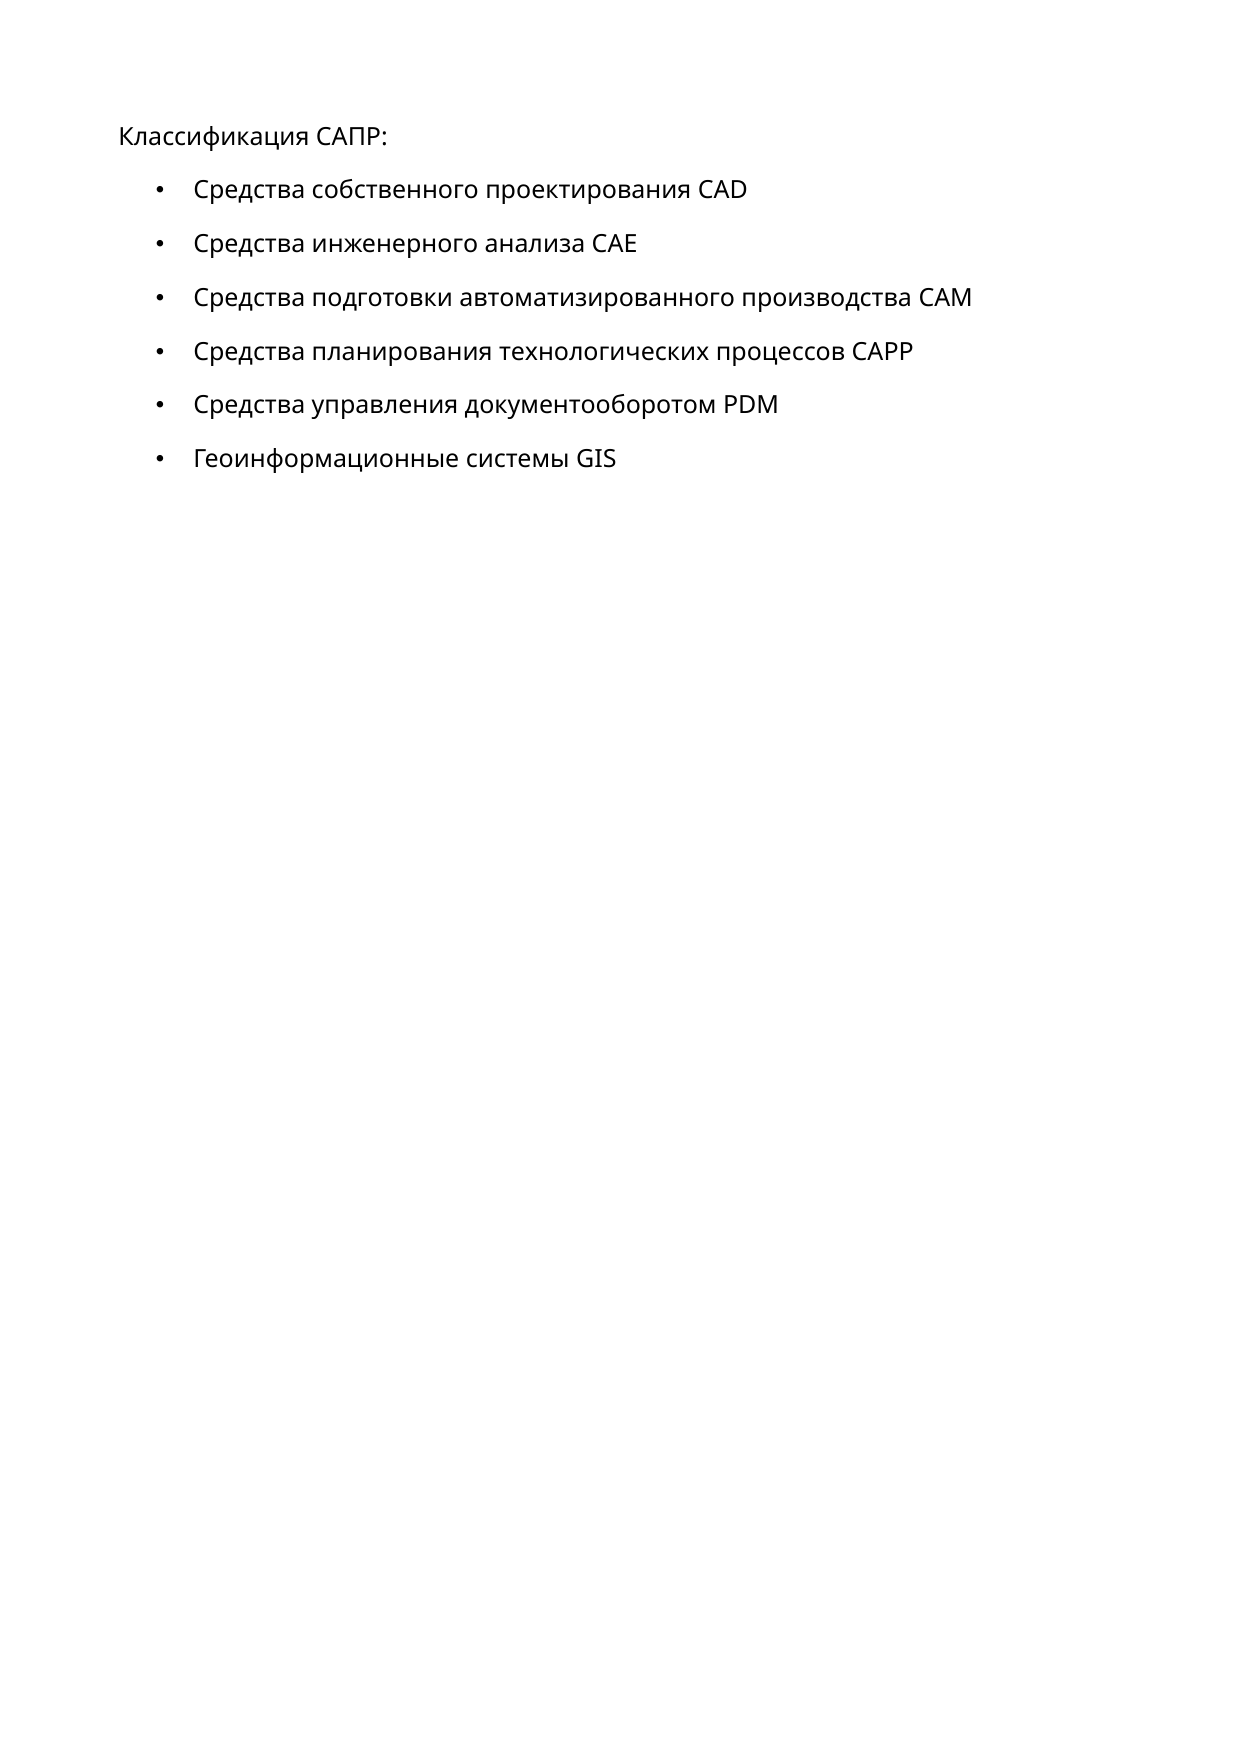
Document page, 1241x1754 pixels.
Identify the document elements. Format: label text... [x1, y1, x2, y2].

list Средства управления документооборотом PDM [156, 387, 1122, 421]
list Геоинформационные системы GIS [156, 441, 1122, 475]
list Средства инженерного анализа CAE [156, 226, 1122, 260]
list Средства собственного проектирования CAD [156, 172, 1122, 206]
list Средства планирования технологических процессов CAPP [156, 333, 1122, 367]
text Классификация САПР: [118, 118, 1122, 152]
list Средства подготовки автоматизированного производства CAM [156, 279, 1122, 313]
